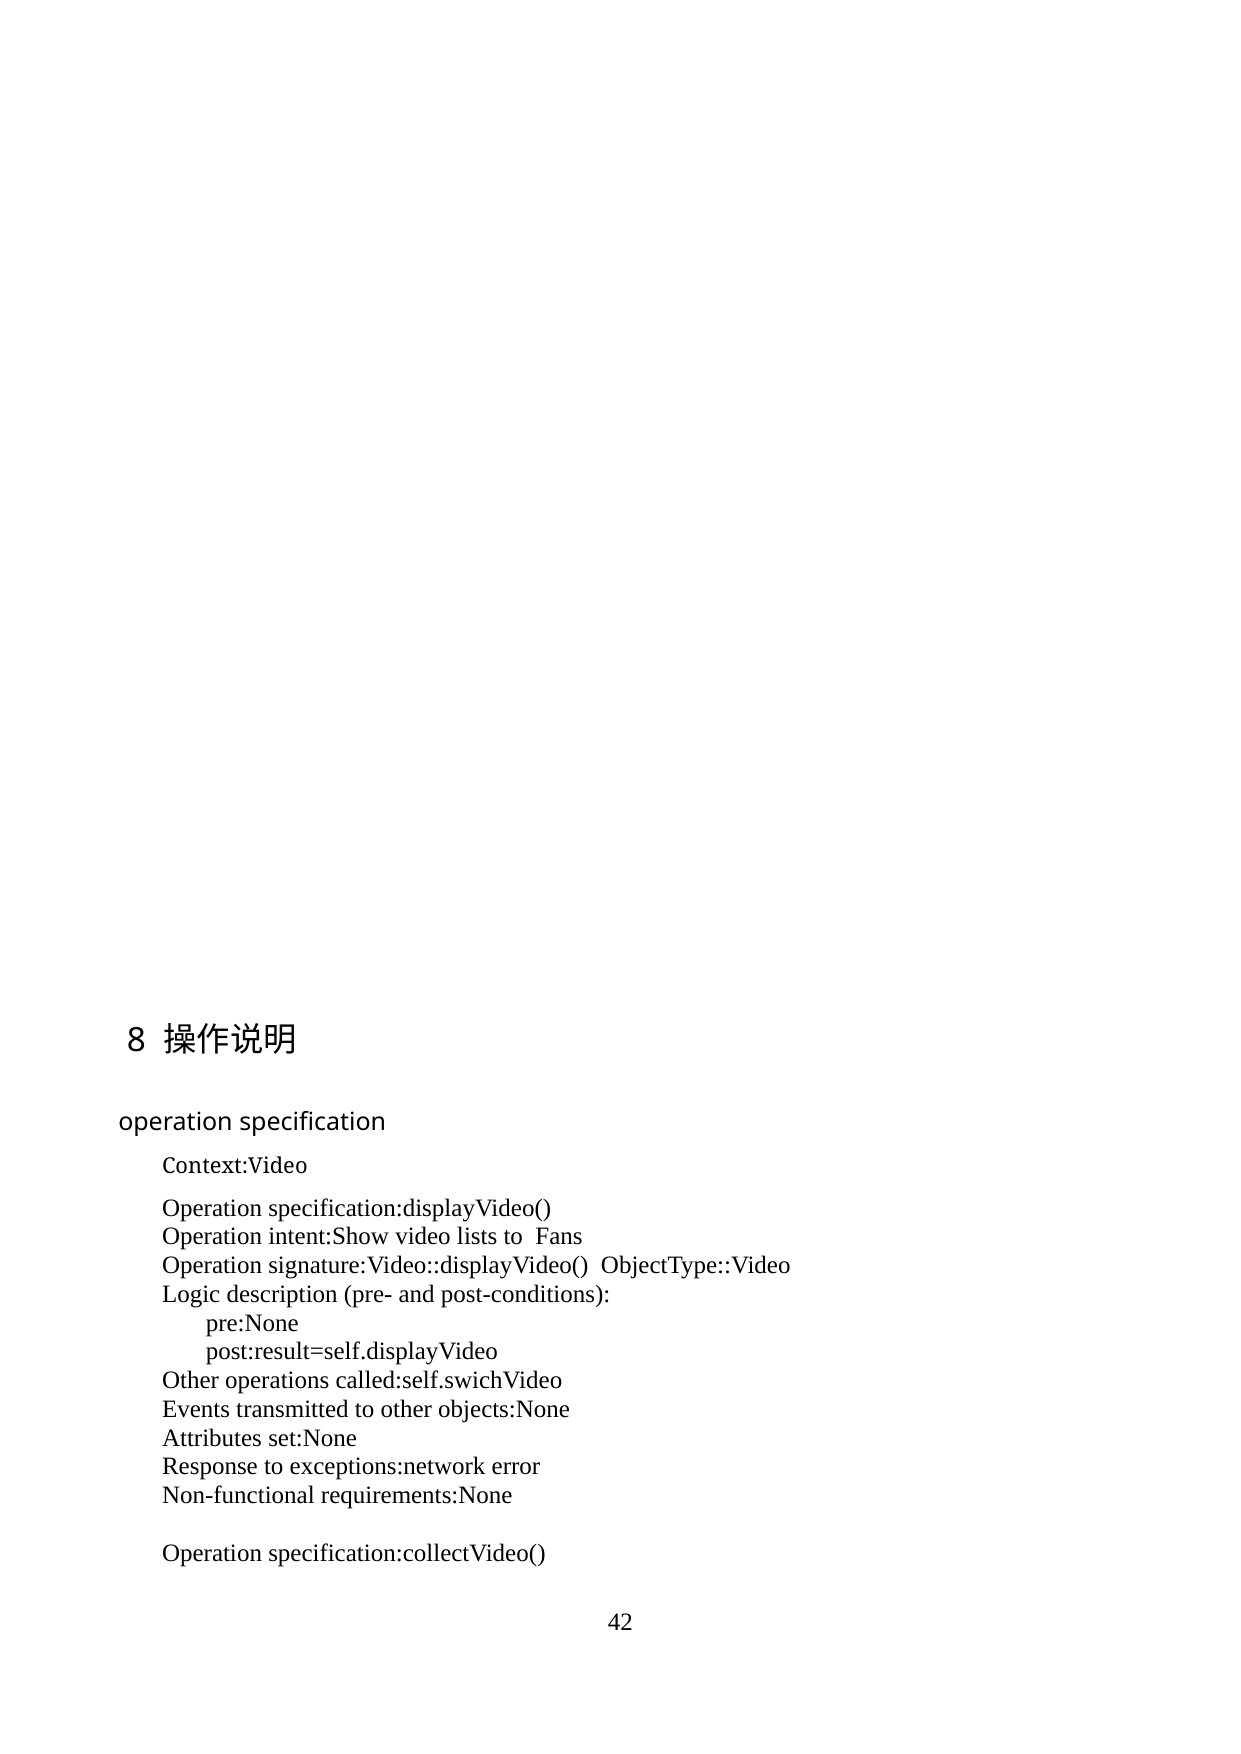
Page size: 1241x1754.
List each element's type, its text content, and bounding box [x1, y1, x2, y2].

text Operation specification:displayVideo() [118, 1193, 1122, 1221]
text Operation specification:collectVideo() [118, 1538, 1122, 1566]
text Response to exceptions:network error [118, 1451, 1122, 1480]
subtitle operation specification [118, 1103, 1122, 1137]
text Operation signature:Video::displayVideo() ObjectType::Video [118, 1250, 1122, 1279]
subtitle 操作说明 [118, 1012, 1122, 1061]
text Other operations called:self.swichVideo [118, 1365, 1122, 1394]
text pre:None [118, 1308, 1122, 1336]
text Non-functional requirements:None [118, 1480, 1122, 1509]
text Logic description (pre- and post-conditions): [118, 1279, 1122, 1308]
text Context:Video [118, 1150, 1122, 1180]
text Attributes set:None [118, 1423, 1122, 1451]
text Operation intent:Show video lists to Fans [118, 1221, 1122, 1250]
text post:result=self.displayVideo [118, 1336, 1122, 1365]
text Events transmitted to other objects:None [118, 1394, 1122, 1423]
